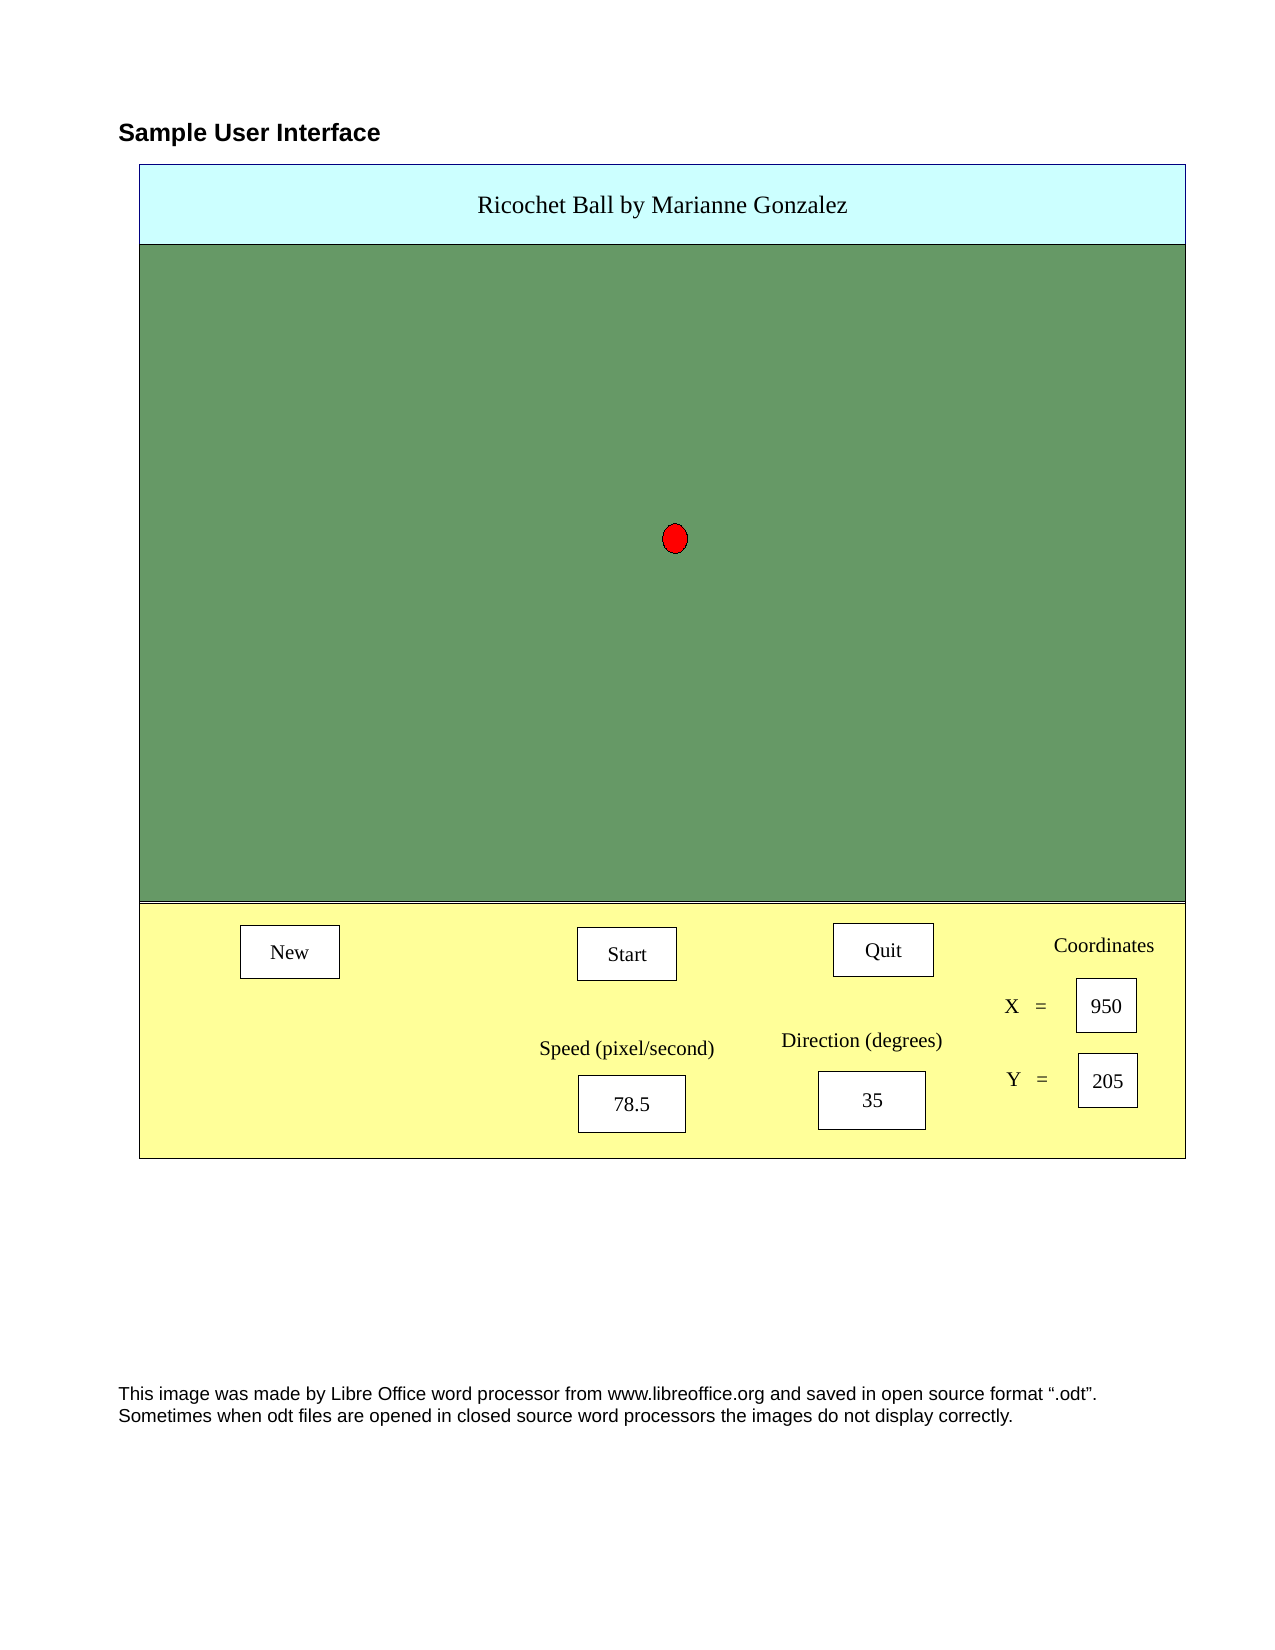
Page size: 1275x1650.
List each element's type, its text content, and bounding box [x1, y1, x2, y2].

text Sample User Interface [118, 118, 1157, 147]
text This image was made by Libre Office word processor from www.libreoffice.org and saved in open source format “.odt”. Sometimes when odt files are opened in closed source word processors the images do not display correctly. [118, 1383, 1157, 1426]
